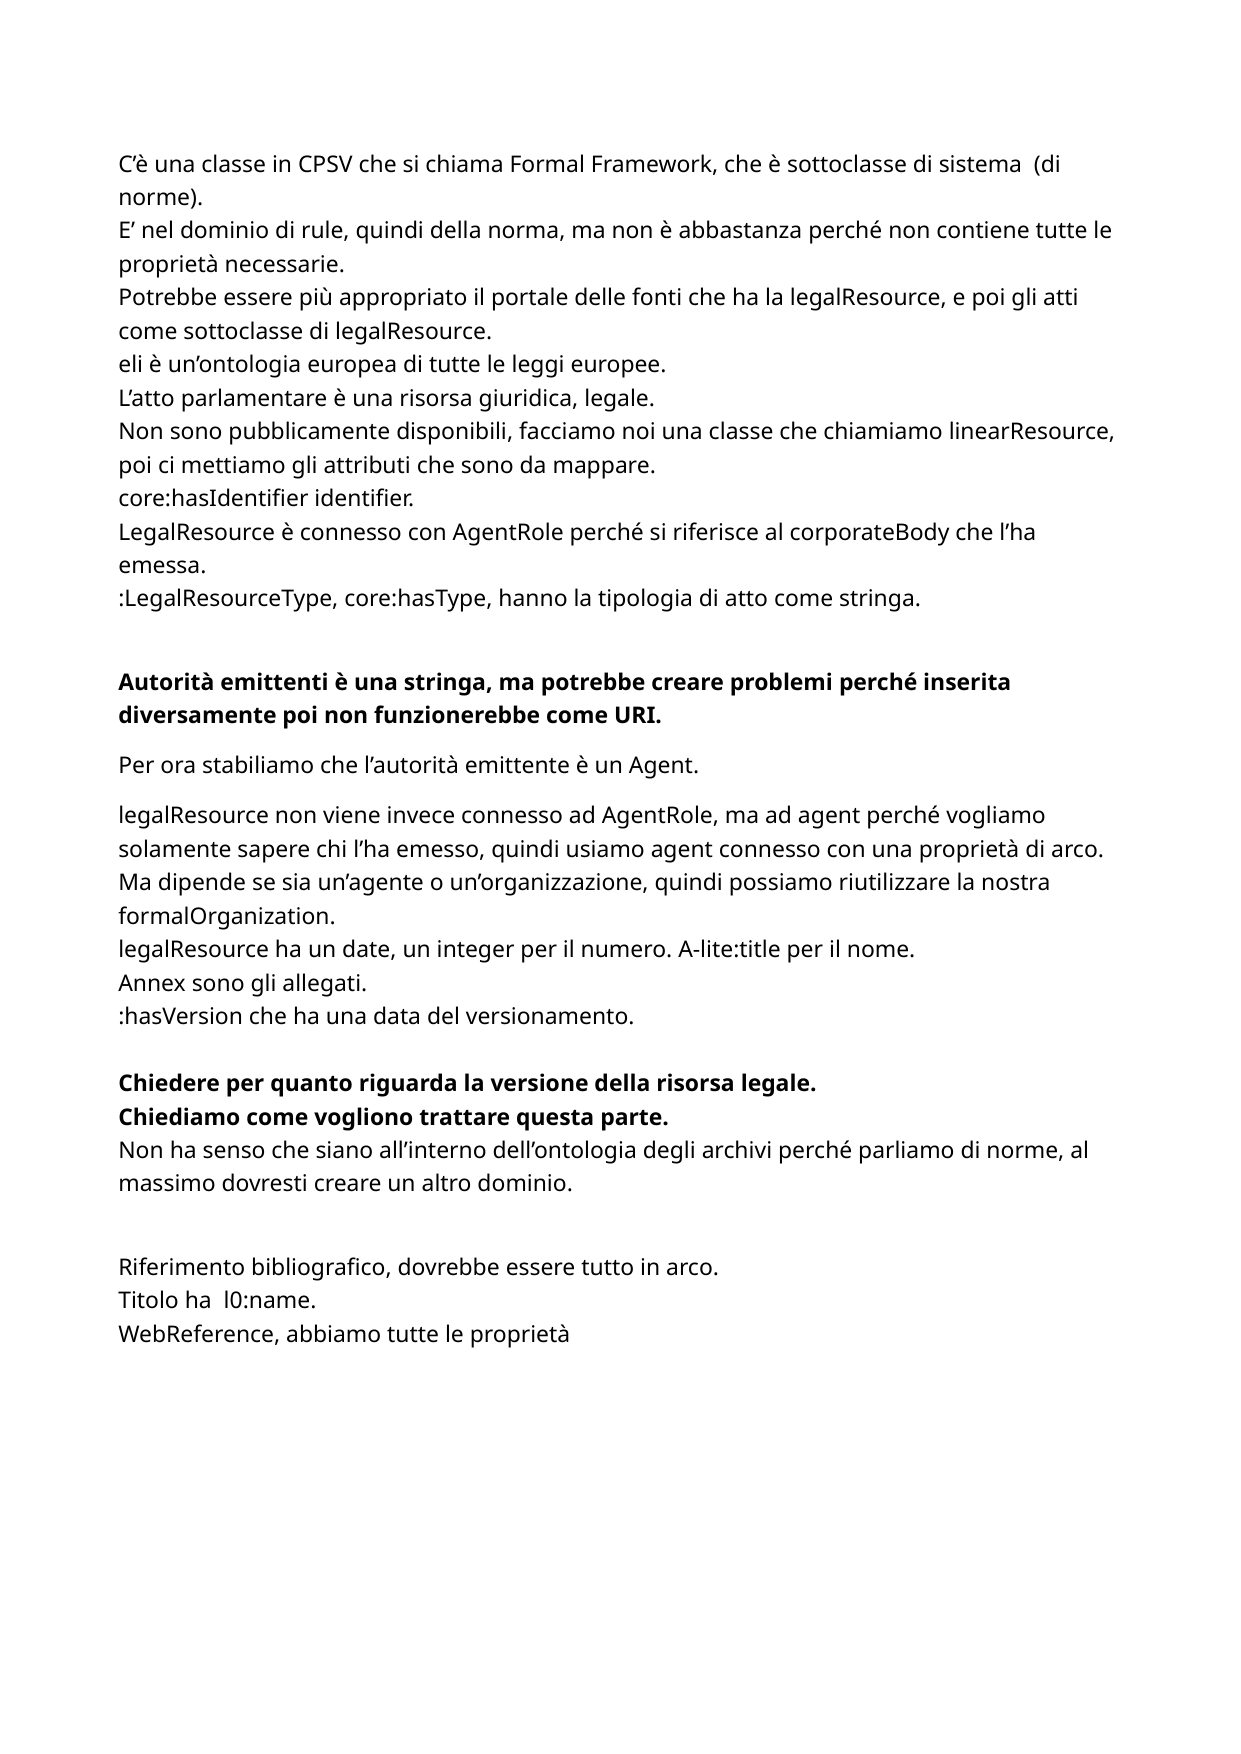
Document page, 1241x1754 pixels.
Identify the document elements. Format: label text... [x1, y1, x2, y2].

text Per ora stabiliamo che l’autorità emittente è un Agent. [118, 749, 1122, 781]
text legalResource non viene invece connesso ad AgentRole, ma ad agent perché vogliamo solamente sapere chi l’ha emesso, quindi usiamo agent connesso con una proprietà di arco. Ma dipende se sia un’agente o un’organizzazione, quindi possiamo riutilizzare la nostra formalOrganization. legalResource ha un date, un integer per il numero. A-lite:title per il nome. Annex sono gli allegati. :hasVersion che ha una data del versionamento. Chiedere per quanto riguarda la versione della risorsa legale. Chiediamo come vogliono trattare questa parte. Non ha senso che siano all’interno dell’ontologia degli archivi perché parliamo di norme, al massimo dovresti creare un altro dominio. [118, 799, 1122, 1232]
text Autorità emittenti è una stringa, ma potrebbe creare problemi perché inserita diversamente poi non funzionerebbe come URI. [118, 666, 1122, 731]
text Riferimento bibliografico, dovrebbe essere tutto in arco. Titolo ha l0:name. WebReference, abbiamo tutte le proprietà [118, 1251, 1122, 1349]
text C’è una classe in CPSV che si chiama Formal Framework, che è sottoclasse di sistema (di norme). E’ nel dominio di rule, quindi della norma, ma non è abbastanza perché non contiene tutte le proprietà necessarie. Potrebbe essere più appropriato il portale delle fonti che ha la legalResource, e poi gli atti come sottoclasse di legalResource. eli è un’ontologia europea di tutte le leggi europee. L’atto parlamentare è una risorsa giuridica, legale. Non sono pubblicamente disponibili, facciamo noi una classe che chiamiamo linearResource, poi ci mettiamo gli attributi che sono da mappare. core:hasIdentifier identifier. LegalResource è connesso con AgentRole perché si riferisce al corporateBody che l’ha emessa. :LegalResourceType, core:hasType, hanno la tipologia di atto come stringa. [118, 148, 1122, 647]
